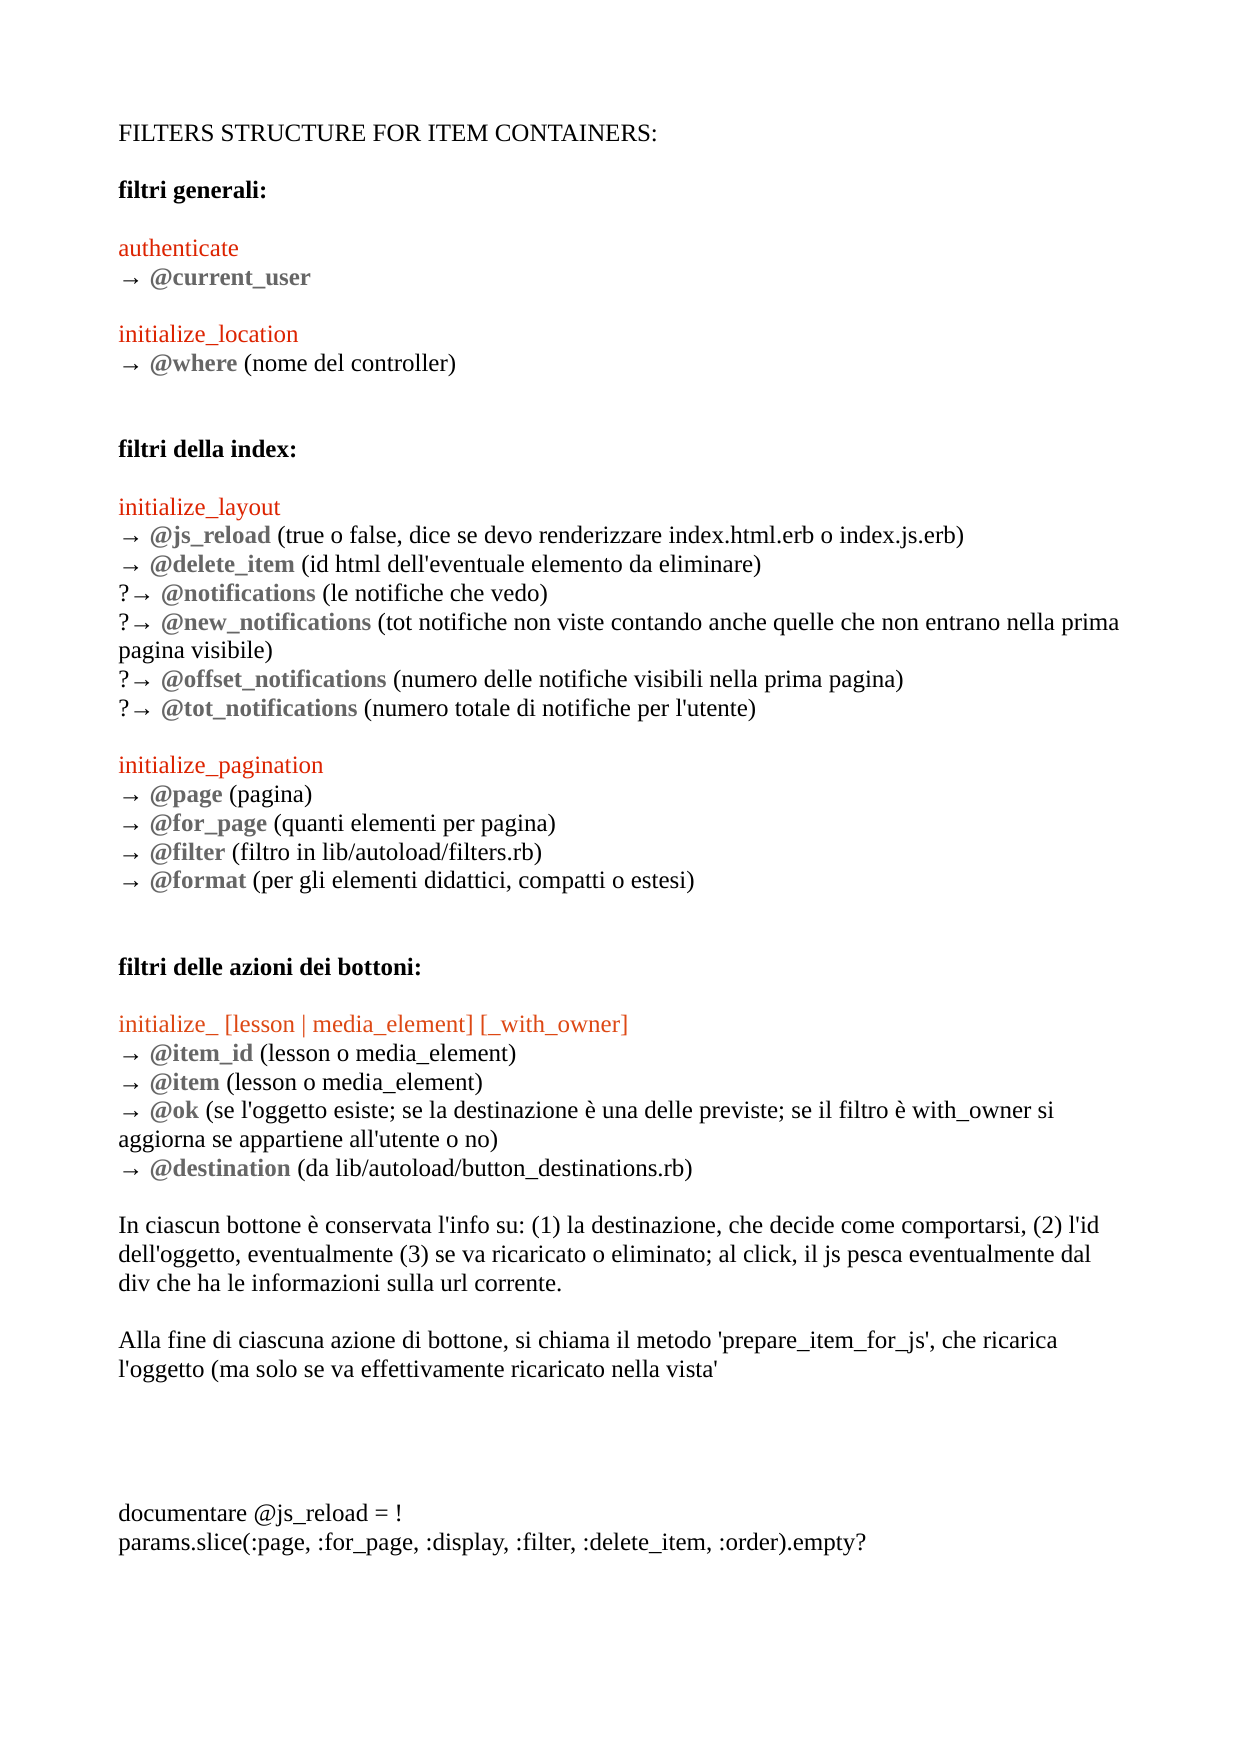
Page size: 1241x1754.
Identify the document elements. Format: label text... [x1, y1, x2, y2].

text ?→ @tot_notifications (numero totale di notifiche per l'utente) [118, 693, 1122, 722]
text initialize_location [118, 319, 1122, 348]
text → @for_page (quanti elementi per pagina) [118, 808, 1122, 837]
text filtri delle azioni dei bottoni: [118, 952, 1122, 981]
text → @page (pagina) [118, 779, 1122, 808]
text initialize_pagination [118, 751, 1122, 779]
text ?→ @notifications (le notifiche che vedo) [118, 578, 1122, 607]
text → @ok (se l'oggetto esiste; se la destinazione è una delle previste; se il filtro è with_owner si aggiorna se appartiene all'utente o no) [118, 1096, 1122, 1153]
text ?→ @offset_notifications (numero delle notifiche visibili nella prima pagina) [118, 664, 1122, 693]
text Alla fine di ciascuna azione di bottone, si chiama il metodo 'prepare_item_for_js', che ricarica l'oggetto (ma solo se va effettivamente ricaricato nella vista' [118, 1326, 1122, 1383]
text ?→ @new_notifications (tot notifiche non viste contando anche quelle che non entrano nella prima pagina visibile) [118, 607, 1122, 664]
text initialize_layout [118, 492, 1122, 521]
text → @filter (filtro in lib/autoload/filters.rb) [118, 837, 1122, 866]
text → @delete_item (id html dell'eventuale elemento da eliminare) [118, 549, 1122, 578]
text → @destination (da lib/autoload/button_destinations.rb) [118, 1153, 1122, 1182]
text → @js_reload (true o false, dice se devo renderizzare index.html.erb o index.js.erb) [118, 521, 1122, 549]
text → @item (lesson o media_element) [118, 1067, 1122, 1096]
text filtri della index: [118, 434, 1122, 463]
text In ciascun bottone è conservata l'info su: (1) la destinazione, che decide come comportarsi, (2) l'id dell'oggetto, eventualmente (3) se va ricaricato o eliminato; al click, il js pesca eventualmente dal div che ha le informazioni sulla url corrente. [118, 1211, 1122, 1297]
text FILTERS STRUCTURE FOR ITEM CONTAINERS: [118, 118, 1122, 147]
text → @item_id (lesson o media_element) [118, 1038, 1122, 1067]
text initialize_ [lesson | media_element] [_with_owner] [118, 1009, 1122, 1038]
text → @format (per gli elementi didattici, compatti o estesi) [118, 866, 1122, 894]
text filtri generali: [118, 176, 1122, 204]
text → @where (nome del controller) [118, 348, 1122, 377]
text → @current_user [118, 262, 1122, 291]
text documentare @js_reload = !params.slice(:page, :for_page, :display, :filter, :delete_item, :order).empty? [118, 1498, 1122, 1556]
text authenticate [118, 233, 1122, 262]
